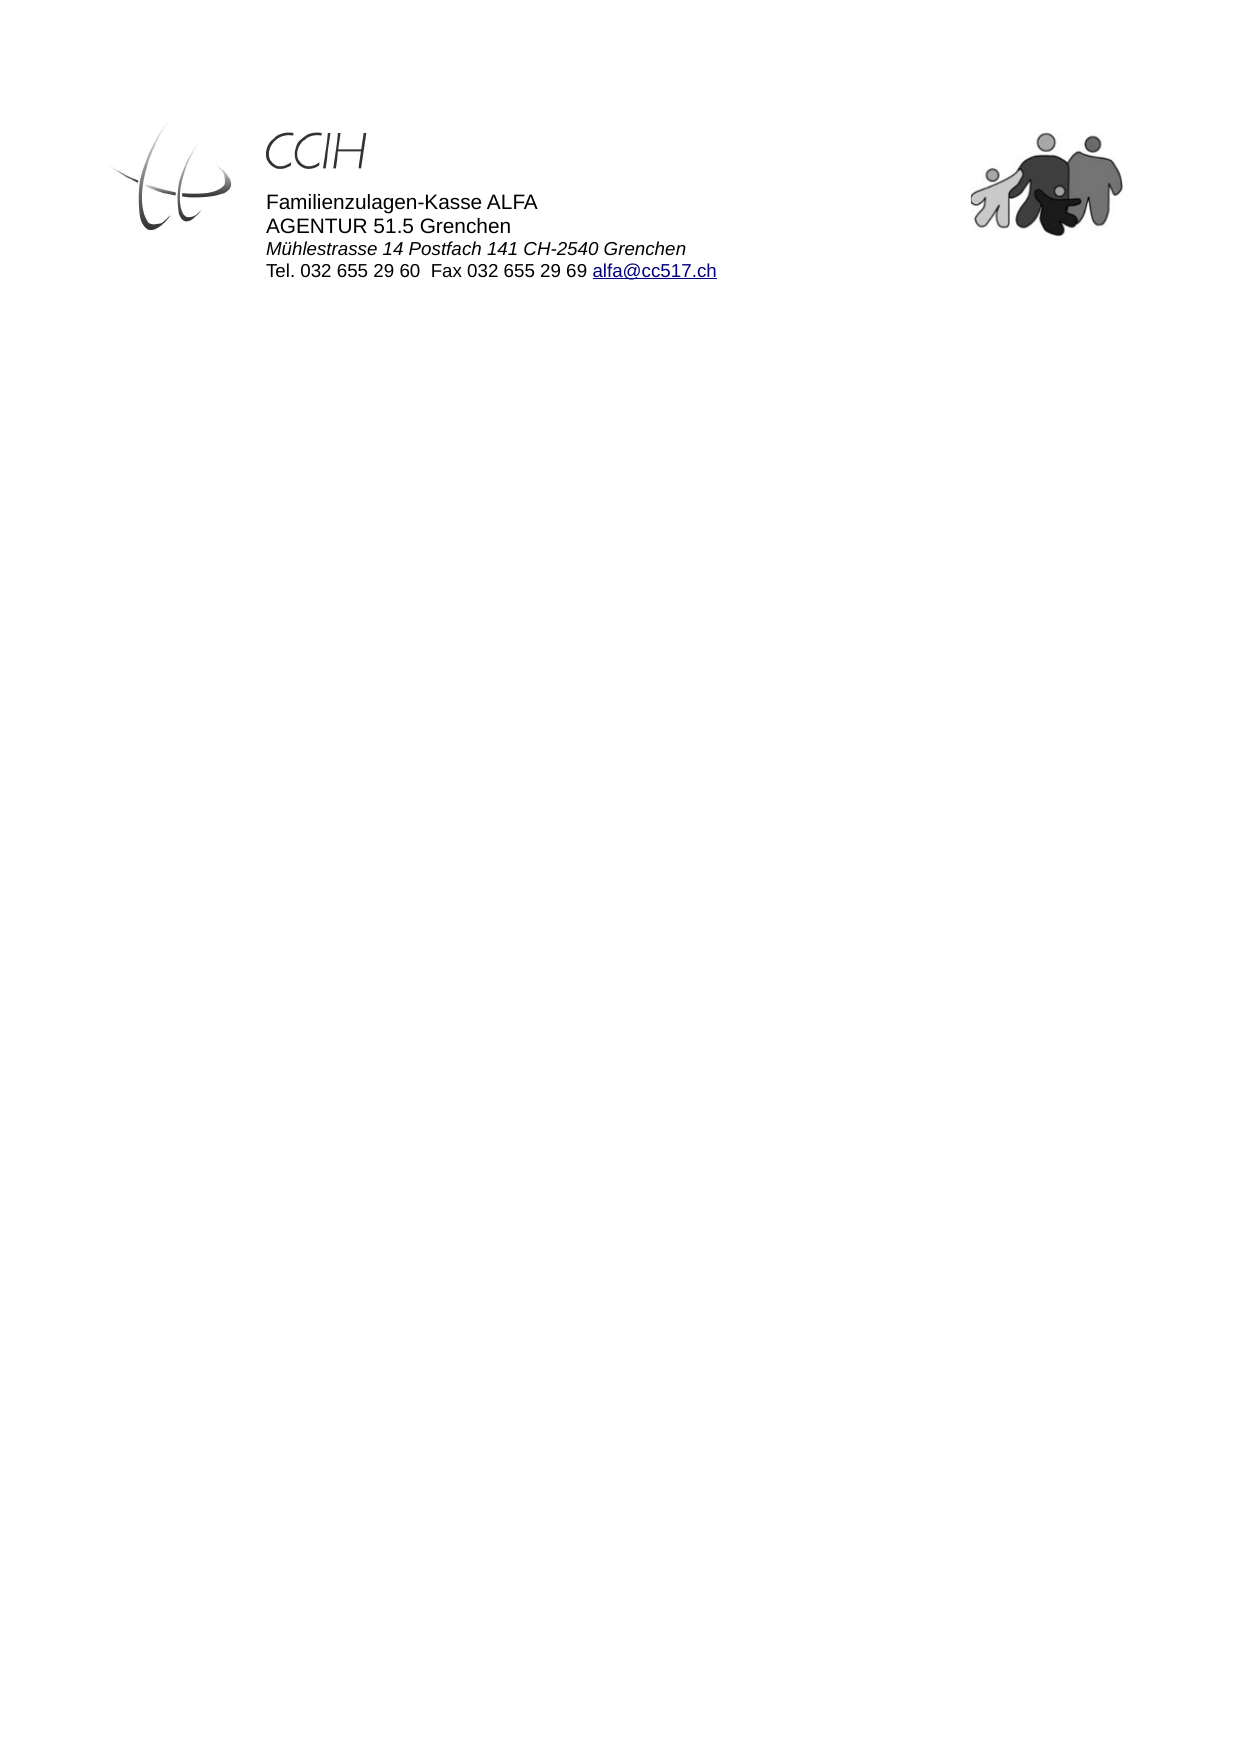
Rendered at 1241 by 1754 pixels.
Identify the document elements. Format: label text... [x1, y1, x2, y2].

text AGENTUR 51.5 Grenchen [118, 214, 970, 238]
text Familienzulagen-Kasse ALFA [232, 190, 970, 214]
picture [970, 121, 1125, 241]
picture [109, 118, 232, 231]
text Tel. 032 655 29 60 Fax 032 655 29 69 alfa@cc517.ch [118, 259, 1122, 281]
picture [265, 131, 368, 170]
text Mühlestrasse 14 Postfach 141 CH-2540 Grenchen [118, 238, 1122, 259]
